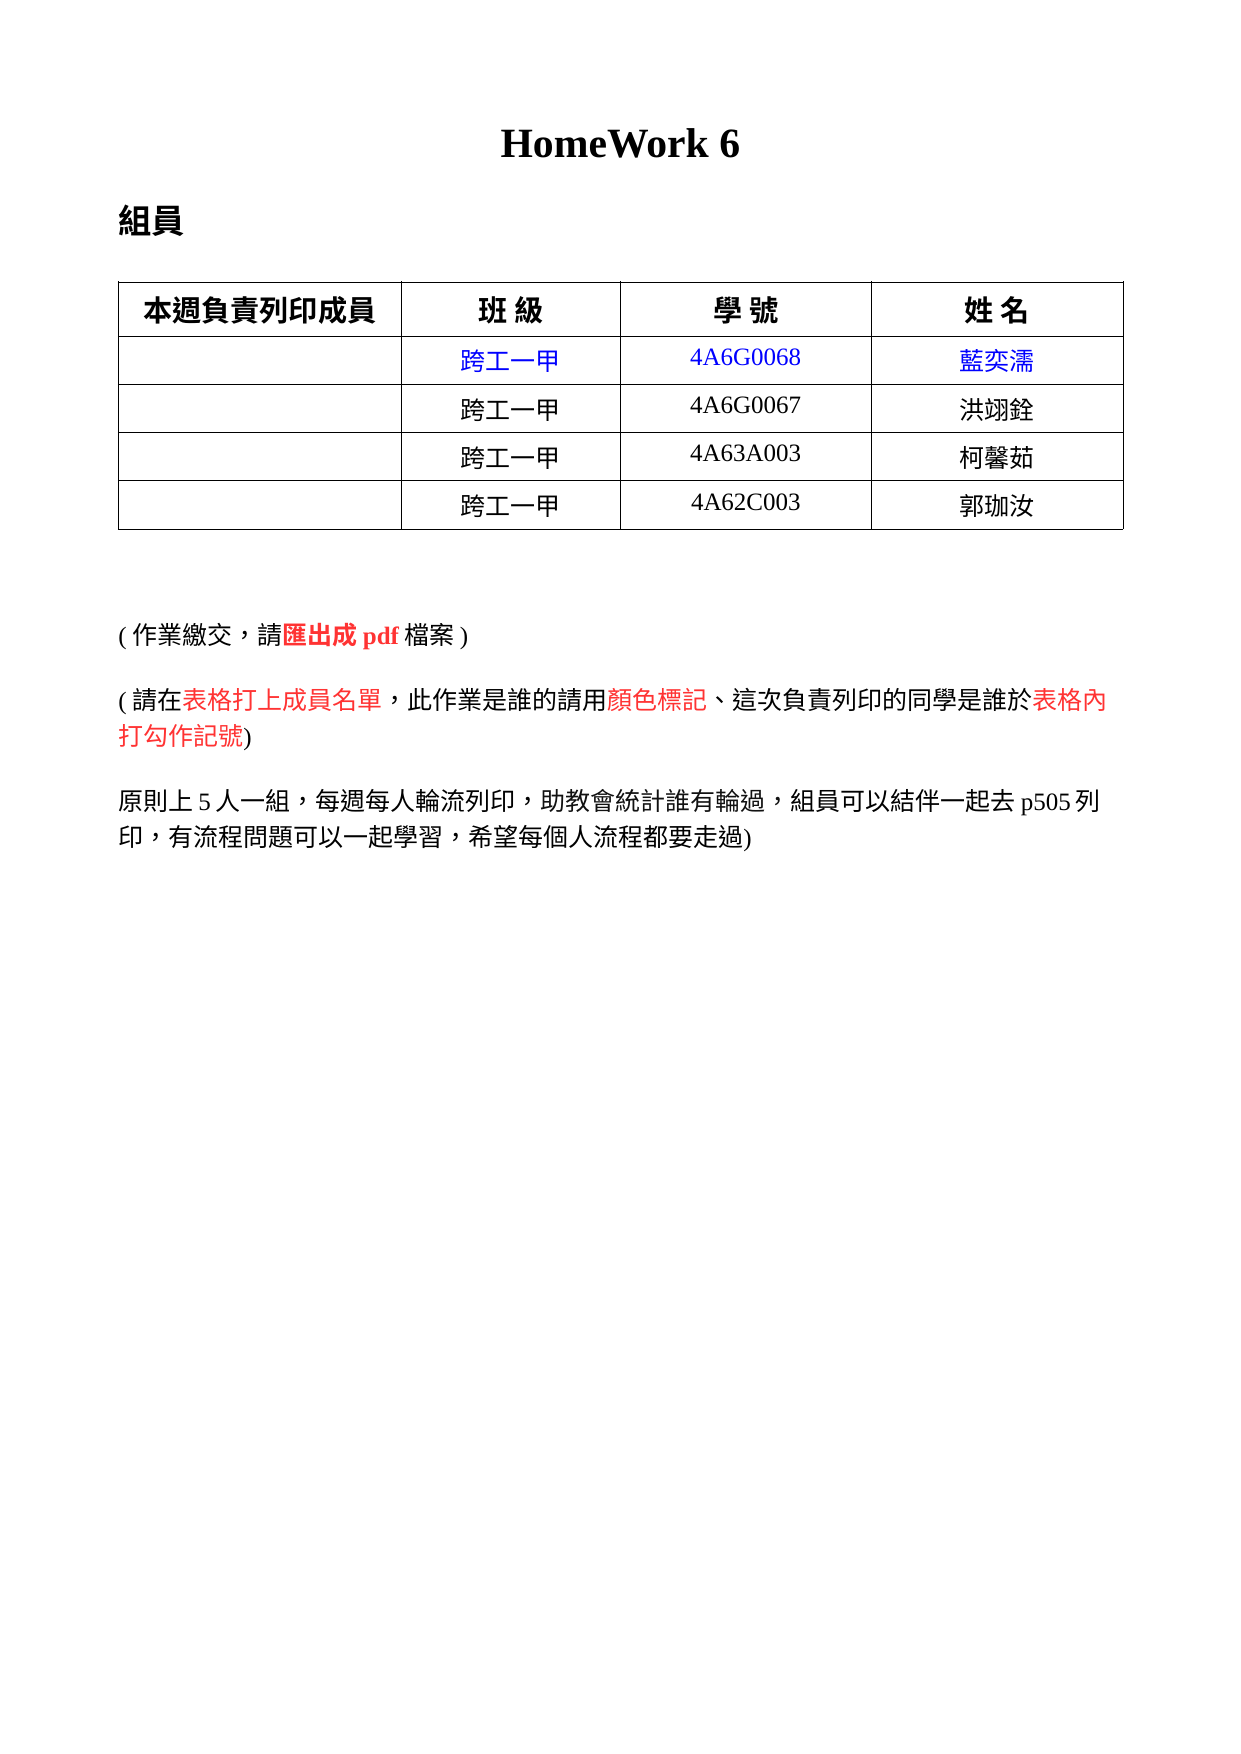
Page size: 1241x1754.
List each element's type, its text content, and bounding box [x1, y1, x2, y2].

table_cell [119, 481, 401, 528]
table_header 班 級 [402, 283, 620, 336]
text 原則上5人一組，每週每人輪流列印，助教會統計誰有輪過，組員可以結伴一起去p505列印，有流程問題可以一起學習，希望每個人流程都要走過) [118, 782, 1122, 854]
table_cell 柯馨茹 [872, 433, 1123, 480]
table_cell 4A6G0068 [621, 337, 871, 384]
table_cell 跨工一甲 [402, 433, 620, 480]
table_cell [119, 337, 401, 384]
table_cell 洪翊銓 [872, 385, 1123, 432]
table_cell 4A63A003 [621, 433, 871, 480]
text HomeWork 6 [118, 118, 1122, 166]
table_header 學 號 [621, 283, 871, 336]
text ( 作業繳交，請匯出成pdf檔案 ) [118, 615, 1122, 652]
table_cell 4A62C003 [621, 481, 871, 528]
table_cell 跨工一甲 [402, 481, 620, 528]
table_cell [119, 385, 401, 432]
table_header 本週負責列印成員 [119, 283, 401, 336]
table_cell 藍奕濡 [872, 337, 1123, 384]
table_cell 跨工一甲 [402, 337, 620, 384]
table_header 姓 名 [872, 283, 1123, 336]
table_cell 4A6G0067 [621, 385, 871, 432]
table_cell [119, 433, 401, 480]
text ( 請在表格打上成員名單，此作業是誰的請用顏色標記、這次負責列印的同學是誰於表格內打勾作記號) [118, 680, 1122, 753]
table_cell 郭珈汝 [872, 481, 1123, 528]
text 組員 [118, 195, 1122, 243]
table_cell 跨工一甲 [402, 385, 620, 432]
